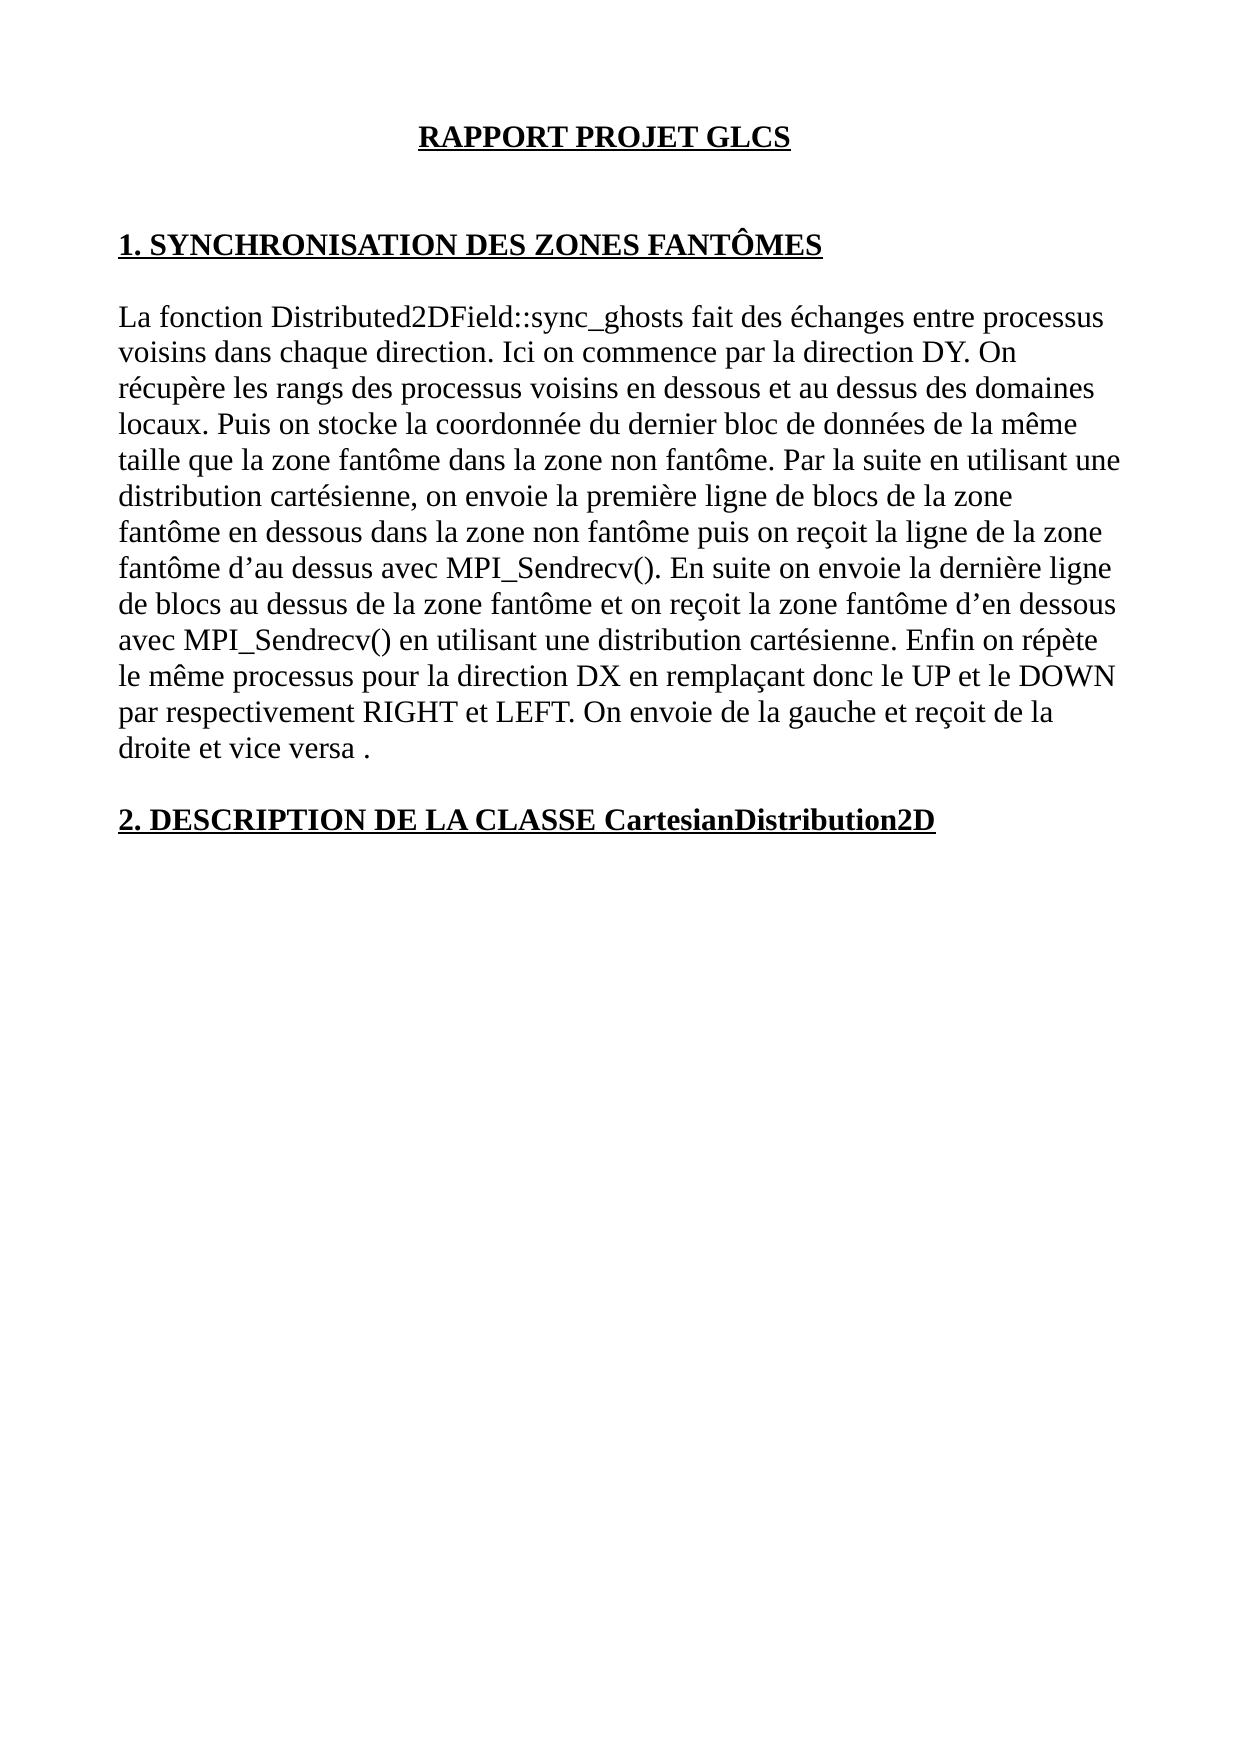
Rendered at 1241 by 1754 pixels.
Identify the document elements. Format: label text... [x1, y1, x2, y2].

text RAPPORT PROJET GLCS [118, 118, 1122, 154]
text 2. DESCRIPTION DE LA CLASSE CartesianDistribution2D [118, 801, 1122, 837]
text 1. SYNCHRONISATION DES ZONES FANTÔMES [118, 226, 1122, 262]
text La fonction Distributed2DField::sync_ghosts fait des échanges entre processus voisins dans chaque direction. Ici on commence par la direction DY. On récupère les rangs des processus voisins en dessous et au dessus des domaines locaux. Puis on stocke la coordonnée du dernier bloc de données de la même taille que la zone fantôme dans la zone non fantôme. Par la suite en utilisant une distribution cartésienne, on envoie la première ligne de blocs de la zone fantôme en dessous dans la zone non fantôme puis on reçoit la ligne de la zone fantôme d’au dessus avec MPI_Sendrecv(). En suite on envoie la dernière ligne de blocs au dessus de la zone fantôme et on reçoit la zone fantôme d’en dessous avec MPI_Sendrecv() en utilisant une distribution cartésienne. Enfin on répète le même processus pour la direction DX en remplaçant donc le UP et le DOWN par respectivement RIGHT et LEFT. On envoie de la gauche et reçoit de la droite et vice versa . [118, 298, 1122, 765]
